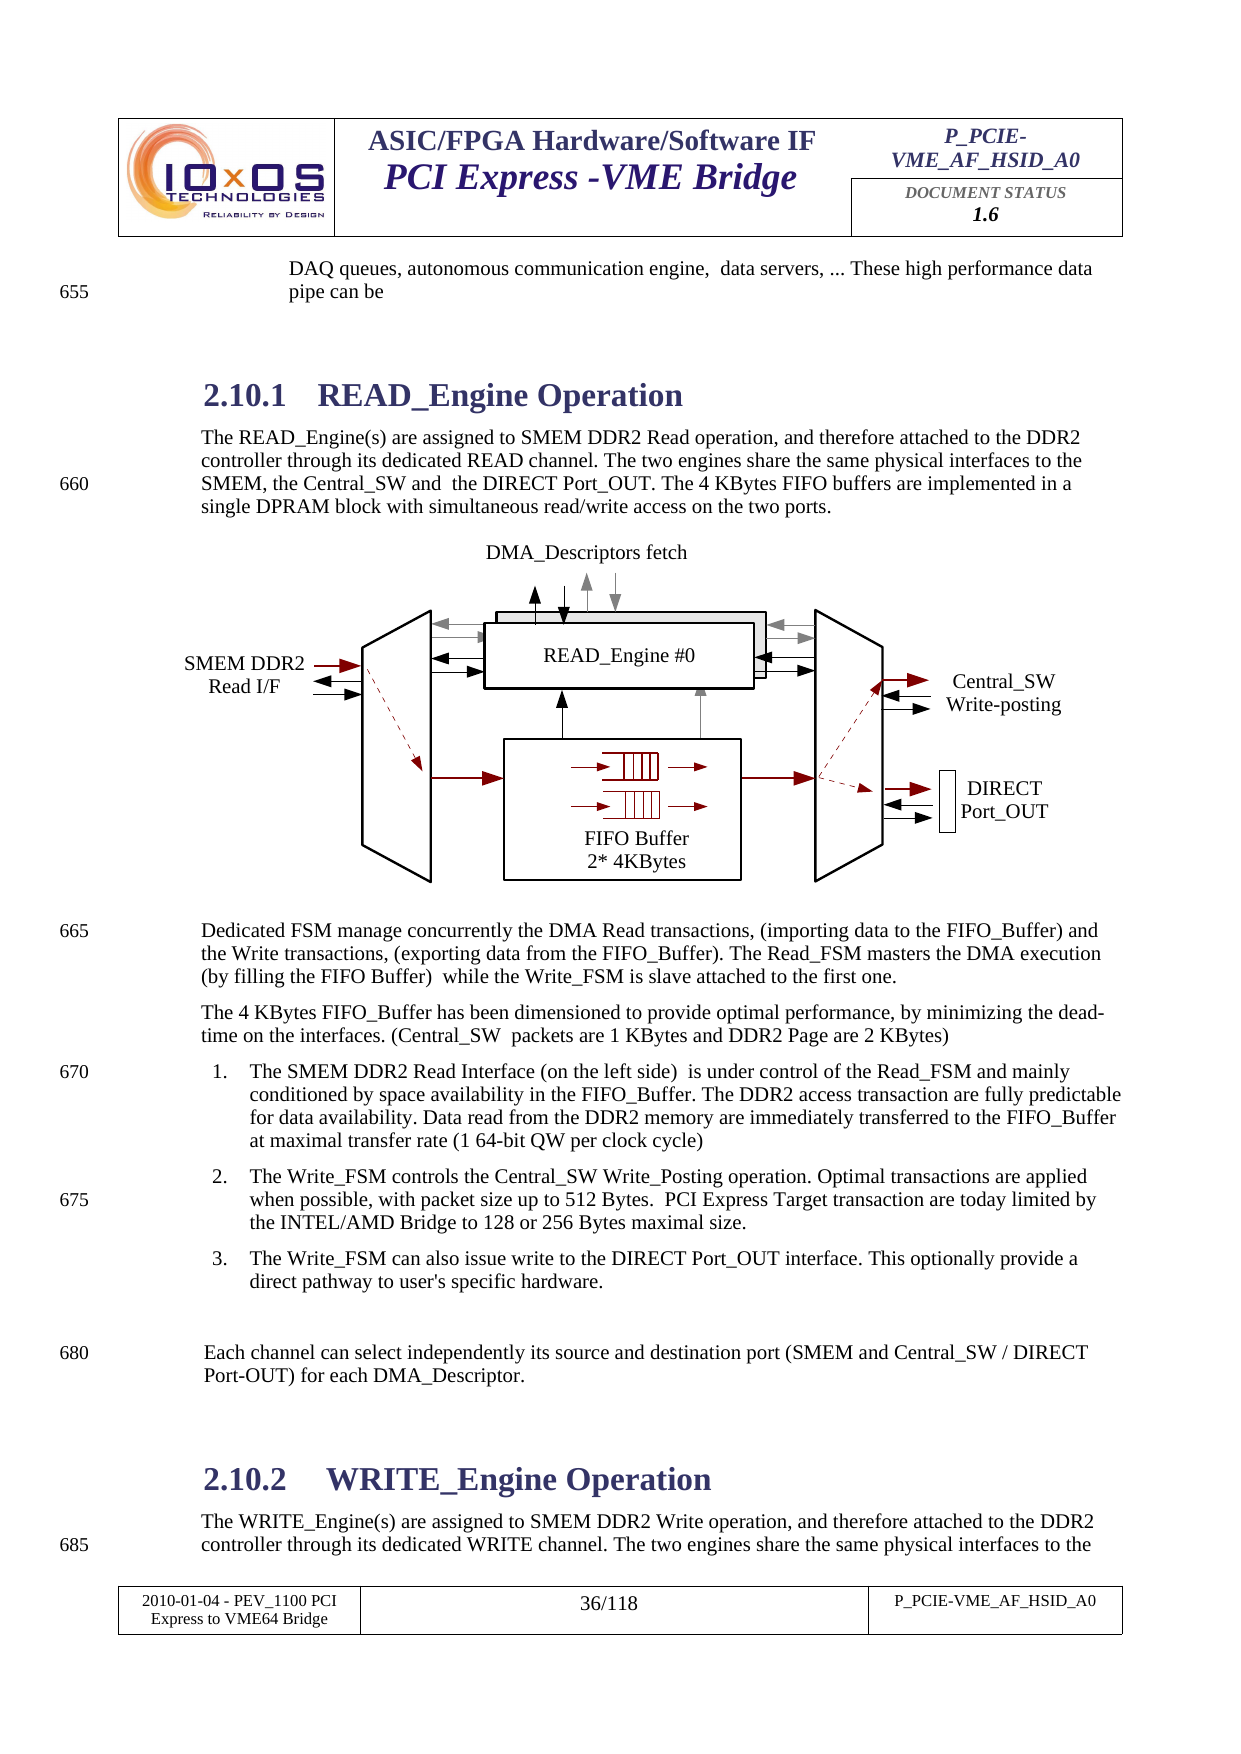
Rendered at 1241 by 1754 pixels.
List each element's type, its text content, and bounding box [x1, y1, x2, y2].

text Each channel can select independently its source and destination port (SMEM and Central_SW / DIRECT Port-OUT) for each DMA_Descriptor. [203, 1341, 1122, 1387]
list DAQ queues, autonomous communication engine, data servers, ... These high performance data pipe can be [251, 257, 1122, 303]
subtitle READ_Engine Operation [195, 376, 1122, 413]
text Dedicated FSM manage concurrently the DMA Read transactions, (importing data to the FIFO_Buffer) and the Write transactions, (exporting data from the FIFO_Buffer). The Read_FSM masters the DMA execution (by filling the FIFO Buffer) while the Write_FSM is slave attached to the first one. [201, 919, 1122, 988]
subtitle WRITE_Engine Operation [195, 1460, 1122, 1497]
list The SMEM DDR2 Read Interface (on the left side) is under control of the Read_FSM and mainly conditioned by space availability in the FIFO_Buffer. The DDR2 access transaction are fully predictable for data availability. Data read from the DDR2 memory are immediately transferred to the FIFO_Buffer at maximal transfer rate (1 64-bit QW per clock cycle) [212, 1060, 1122, 1152]
text The 4 KBytes FIFO_Buffer has been dimensioned to provide optimal performance, by minimizing the dead-time on the interfaces. (Central_SW packets are 1 KBytes and DDR2 Page are 2 KBytes) [201, 1001, 1122, 1047]
text The READ_Engine(s) are assigned to SMEM DDR2 Read operation, and therefore attached to the DDR2 controller through its dedicated READ channel. The two engines share the same physical interfaces to the SMEM, the Central_SW and the DIRECT Port_OUT. The 4 KBytes FIFO buffers are implemented in a single DPRAM block with simultaneous read/write access on the two ports. [201, 426, 1122, 518]
list The Write_FSM controls the Central_SW Write_Posting operation. Optimal transactions are applied when possible, with packet size up to 512 Bytes. PCI Express Target transaction are today limited by the INTEL/AMD Bridge to 128 or 256 Bytes maximal size. [212, 1165, 1122, 1234]
text The WRITE_Engine(s) are assigned to SMEM DDR2 Write operation, and therefore attached to the DDR2 controller through its dedicated WRITE channel. The two engines share the same physical interfaces to the [201, 1510, 1122, 1556]
list The Write_FSM can also issue write to the DIRECT Port_OUT interface. This optionally provide a direct pathway to user's specific hardware. [212, 1247, 1122, 1293]
picture [125, 123, 326, 222]
